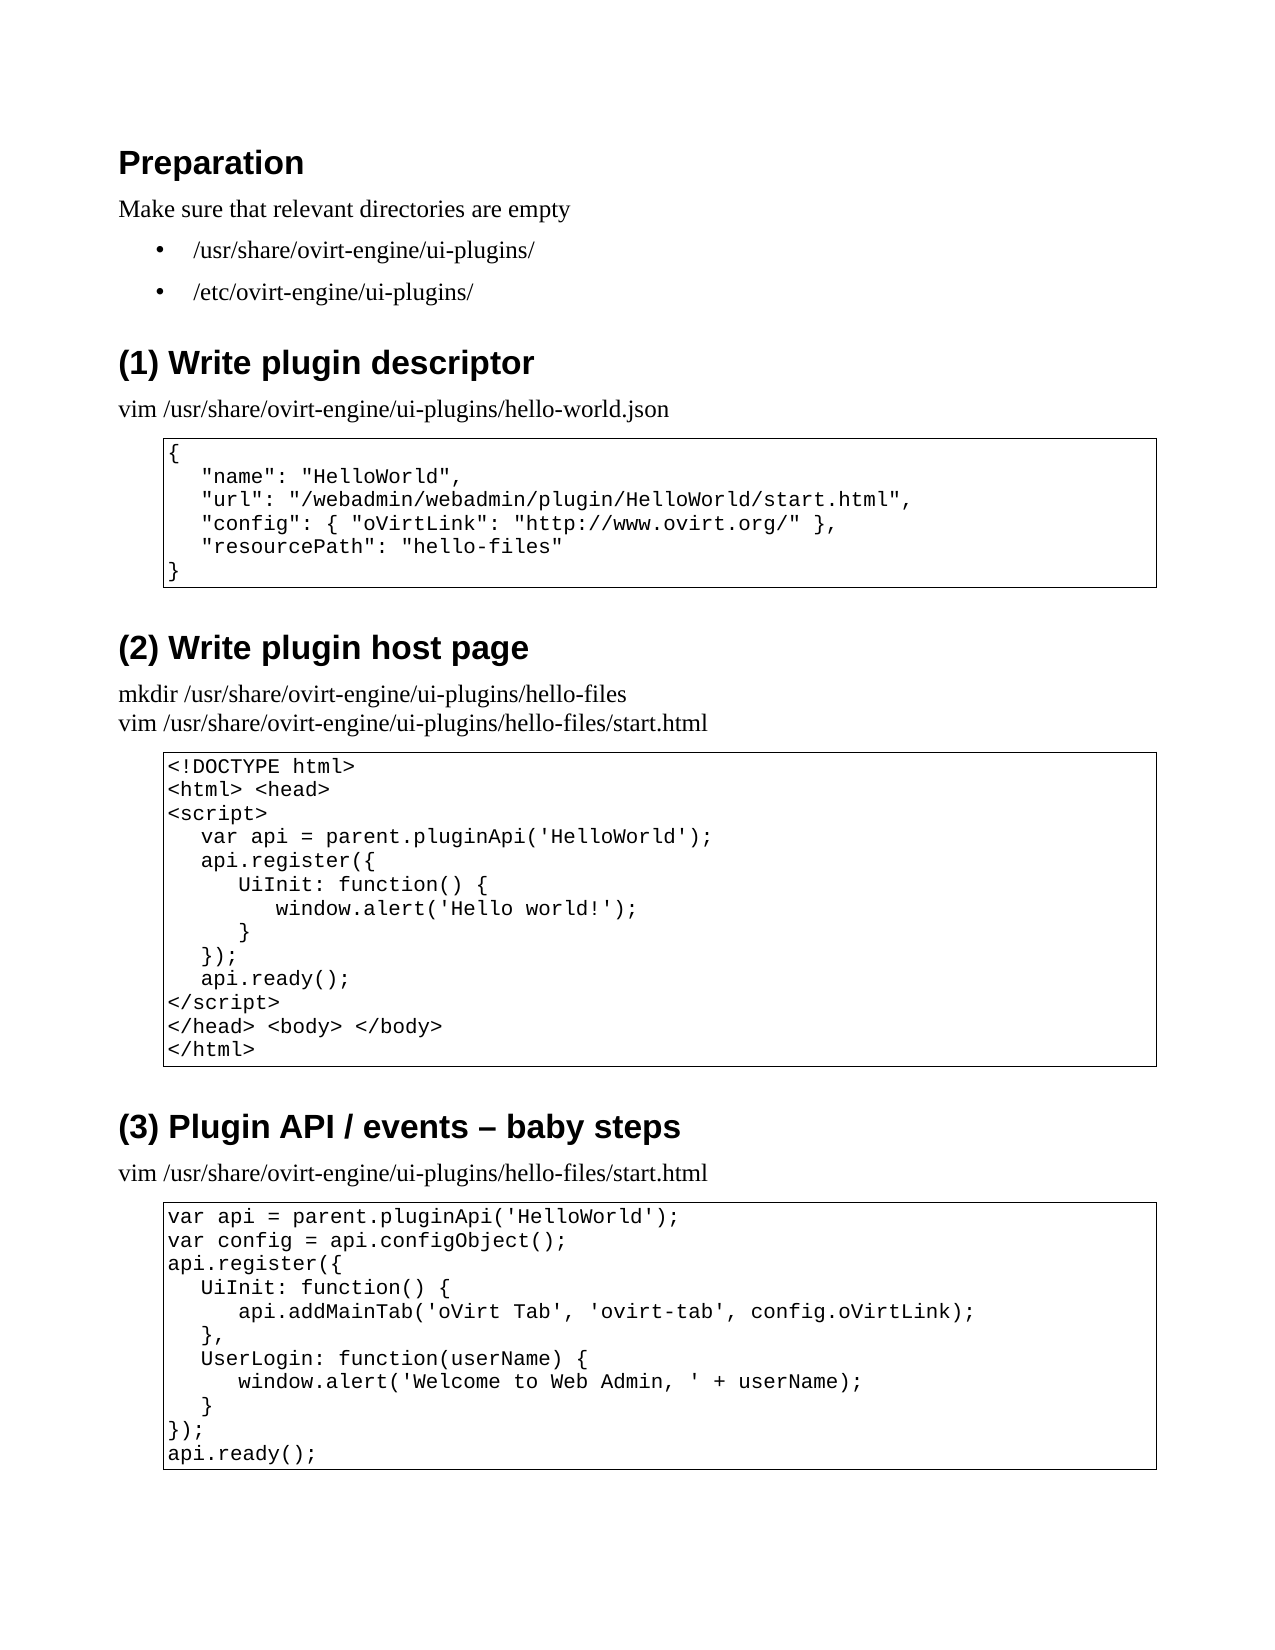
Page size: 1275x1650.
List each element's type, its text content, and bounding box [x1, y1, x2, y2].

subtitle (2) Write plugin host page [118, 628, 1157, 667]
list /etc/ovirt-engine/ui-plugins/ [156, 277, 1157, 306]
text mkdir /usr/share/ovirt-engine/ui-plugins/hello-files [118, 679, 1157, 708]
text vim /usr/share/ovirt-engine/ui-plugins/hello-files/start.html [118, 708, 1157, 737]
text Make sure that relevant directories are empty [118, 194, 1157, 223]
subtitle (3) Plugin API / events – baby steps [118, 1107, 1157, 1146]
text { "name": "HelloWorld", "url": "/webadmin/webadmin/plugin/HelloWorld/start.html", "config": { "oVirtLink": "http://www.ovirt.org/" }, "resourcePath": "hello-files" } [164, 439, 1156, 587]
text vim /usr/share/ovirt-engine/ui-plugins/hello-files/start.html [118, 1158, 1157, 1187]
text <!DOCTYPE html> <html> <head> <script> var api = parent.pluginApi('HelloWorld'); api.register({ UiInit: function() { window.alert('Hello world!'); } }); api.ready(); </script> </head> <body> </body> </html> [164, 753, 1156, 1066]
text var api = parent.pluginApi('HelloWorld'); var config = api.configObject(); api.register({ UiInit: function() { api.addMainTab('oVirt Tab', 'ovirt-tab', config.oVirtLink); }, UserLogin: function(userName) { window.alert('Welcome to Web Admin, ' + userName); } }); api.ready(); [164, 1203, 1156, 1469]
subtitle Preparation [118, 143, 1157, 182]
list /usr/share/ovirt-engine/ui-plugins/ [156, 236, 1157, 264]
subtitle (1) Write plugin descriptor [118, 343, 1157, 382]
text vim /usr/share/ovirt-engine/ui-plugins/hello-world.json [118, 394, 1157, 423]
